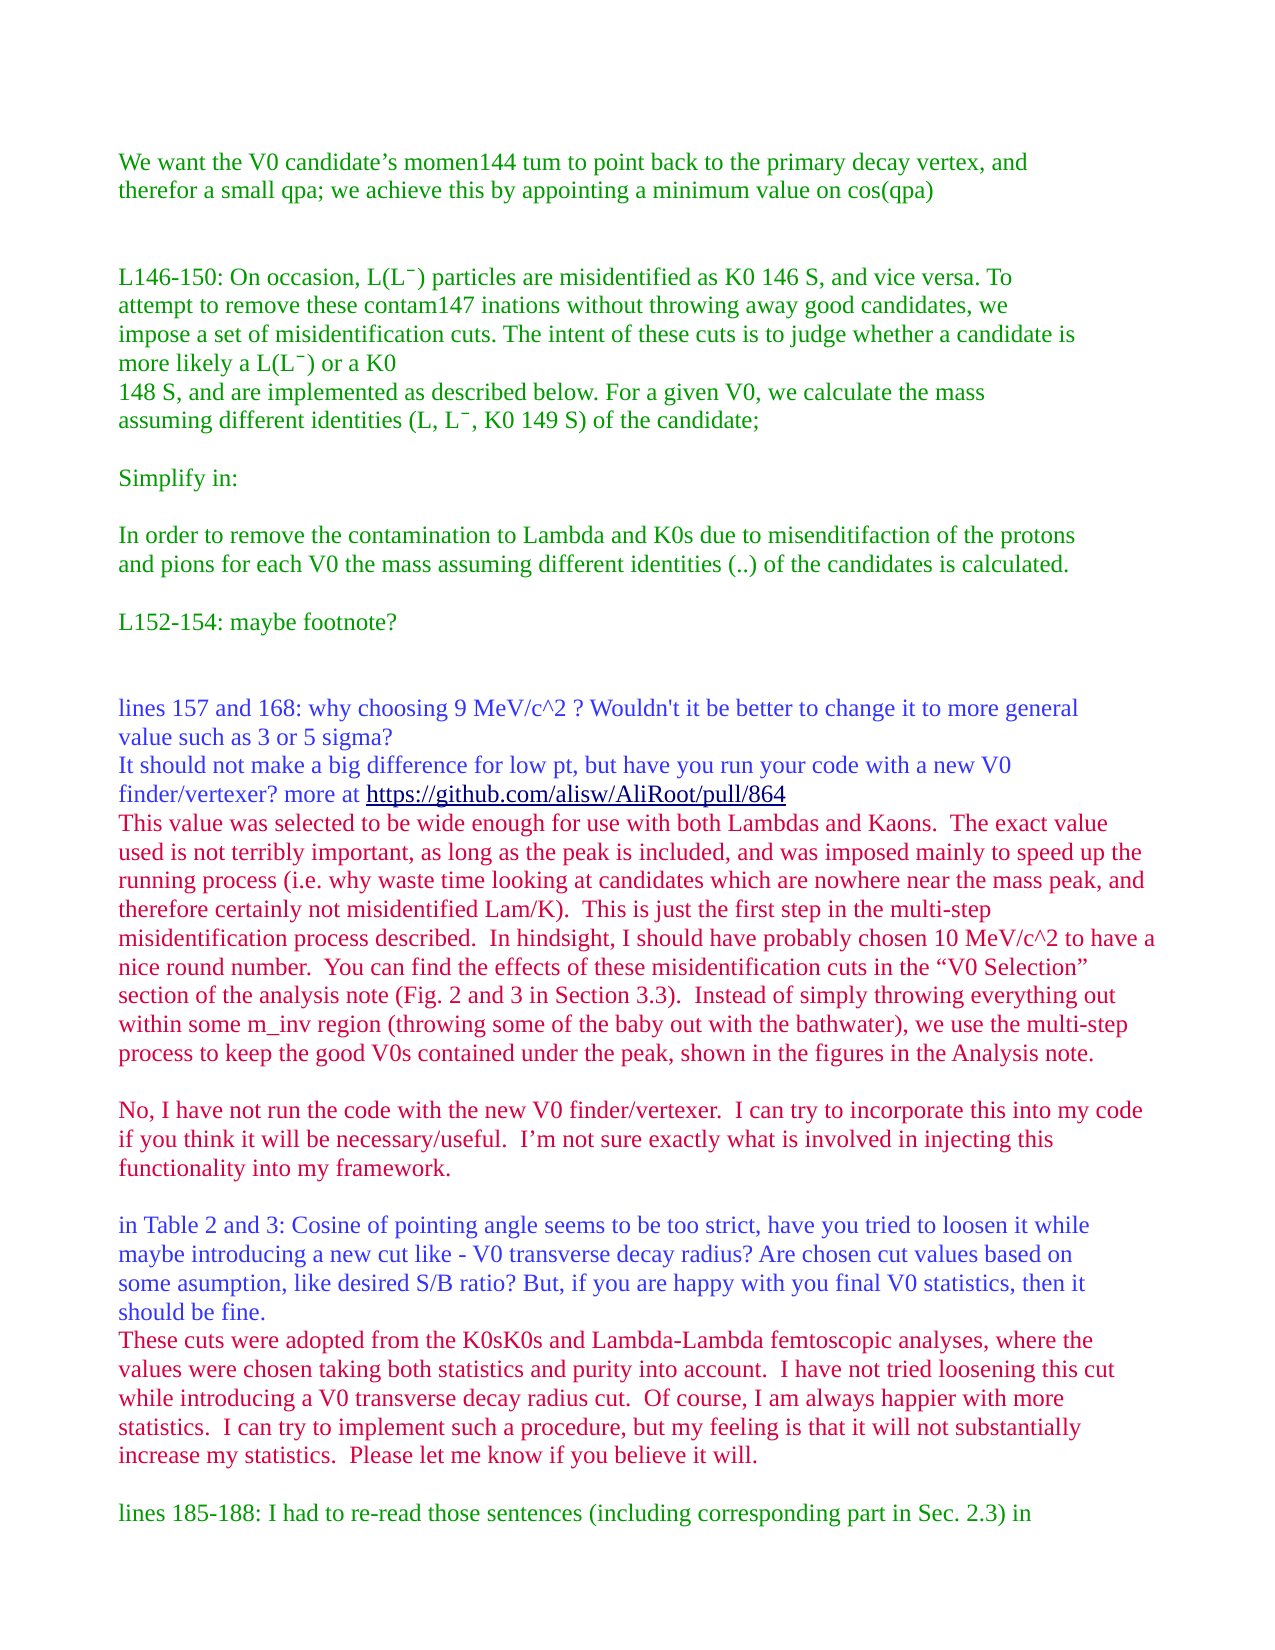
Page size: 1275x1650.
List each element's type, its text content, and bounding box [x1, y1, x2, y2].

text therefor a small qpa; we achieve this by appointing a minimum value on cos(qpa) [118, 176, 1157, 204]
text L146-150: On occasion, L(L ̄ ) particles are misidentified as K0 146 S, and vice versa. To [118, 262, 1157, 291]
text lines 157 and 168: why choosing 9 MeV/c^2 ? Wouldn't it be better to change it to more general [118, 693, 1157, 722]
text finder/vertexer? more at https://github.com/alisw/AliRoot/pull/864 [118, 779, 1157, 808]
text impose a set of misidentification cuts. The intent of these cuts is to judge whether a candidate is [118, 319, 1157, 348]
text and pions for each V0 the mass assuming different identities (..) of the candidates is calculated. [118, 549, 1157, 578]
text lines 185-188: I had to re-read those sentences (including corresponding part in Sec. 2.3) in [118, 1498, 1157, 1527]
text 148 S, and are implemented as described below. For a given V0, we calculate the mass [118, 377, 1157, 406]
text No, I have not run the code with the new V0 finder/vertexer. I can try to incorporate this into my code if you think it will be necessary/useful. I’m not sure exactly what is involved in injecting this functionality into my framework. [118, 1096, 1157, 1182]
text This value was selected to be wide enough for use with both Lambdas and Kaons. The exact value used is not terribly important, as long as the peak is included, and was imposed mainly to speed up the running process (i.e. why waste time looking at candidates which are nowhere near the mass peak, and therefore certainly not misidentified Lam/K). This is just the first step in the multi-step misidentification process described. In hindsight, I should have probably chosen 10 MeV/c^2 to have a nice round number. You can find the effects of these misidentification cuts in the “V0 Selection” section of the analysis note (Fig. 2 and 3 in Section 3.3). Instead of simply throwing everything out within some m_inv region (throwing some of the baby out with the bathwater), we use the multi-step process to keep the good V0s contained under the peak, shown in the figures in the Analysis note. [118, 808, 1157, 1067]
text should be fine. [118, 1297, 1157, 1326]
text In order to remove the contamination to Lambda and K0s due to misenditifaction of the protons [118, 521, 1157, 549]
text in Table 2 and 3: Cosine of pointing angle seems to be too strict, have you tried to loosen it while [118, 1211, 1157, 1239]
text Simplify in: [118, 463, 1157, 492]
text These cuts were adopted from the K0sK0s and Lambda-Lambda femtoscopic analyses, where the values were chosen taking both statistics and purity into account. I have not tried loosening this cut while introducing a V0 transverse decay radius cut. Of course, I am always happier with more statistics. I can try to implement such a procedure, but my feeling is that it will not substantially increase my statistics. Please let me know if you believe it will. [118, 1326, 1157, 1469]
text attempt to remove these contam147 inations without throwing away good candidates, we [118, 291, 1157, 319]
text value such as 3 or 5 sigma? [118, 722, 1157, 751]
text assuming different identities (L, L ̄ , K0 149 S) of the candidate; [118, 406, 1157, 434]
text more likely a L(L ̄ ) or a K0 [118, 348, 1157, 377]
text maybe introducing a new cut like - V0 transverse decay radius? Are chosen cut values based on [118, 1239, 1157, 1268]
text It should not make a big difference for low pt, but have you run your code with a new V0 [118, 751, 1157, 779]
text some asumption, like desired S/B ratio? But, if you are happy with you final V0 statistics, then it [118, 1268, 1157, 1297]
text L152-154: maybe footnote? [118, 607, 1157, 636]
text We want the V0 candidate’s momen144 tum to point back to the primary decay vertex, and [118, 147, 1157, 176]
